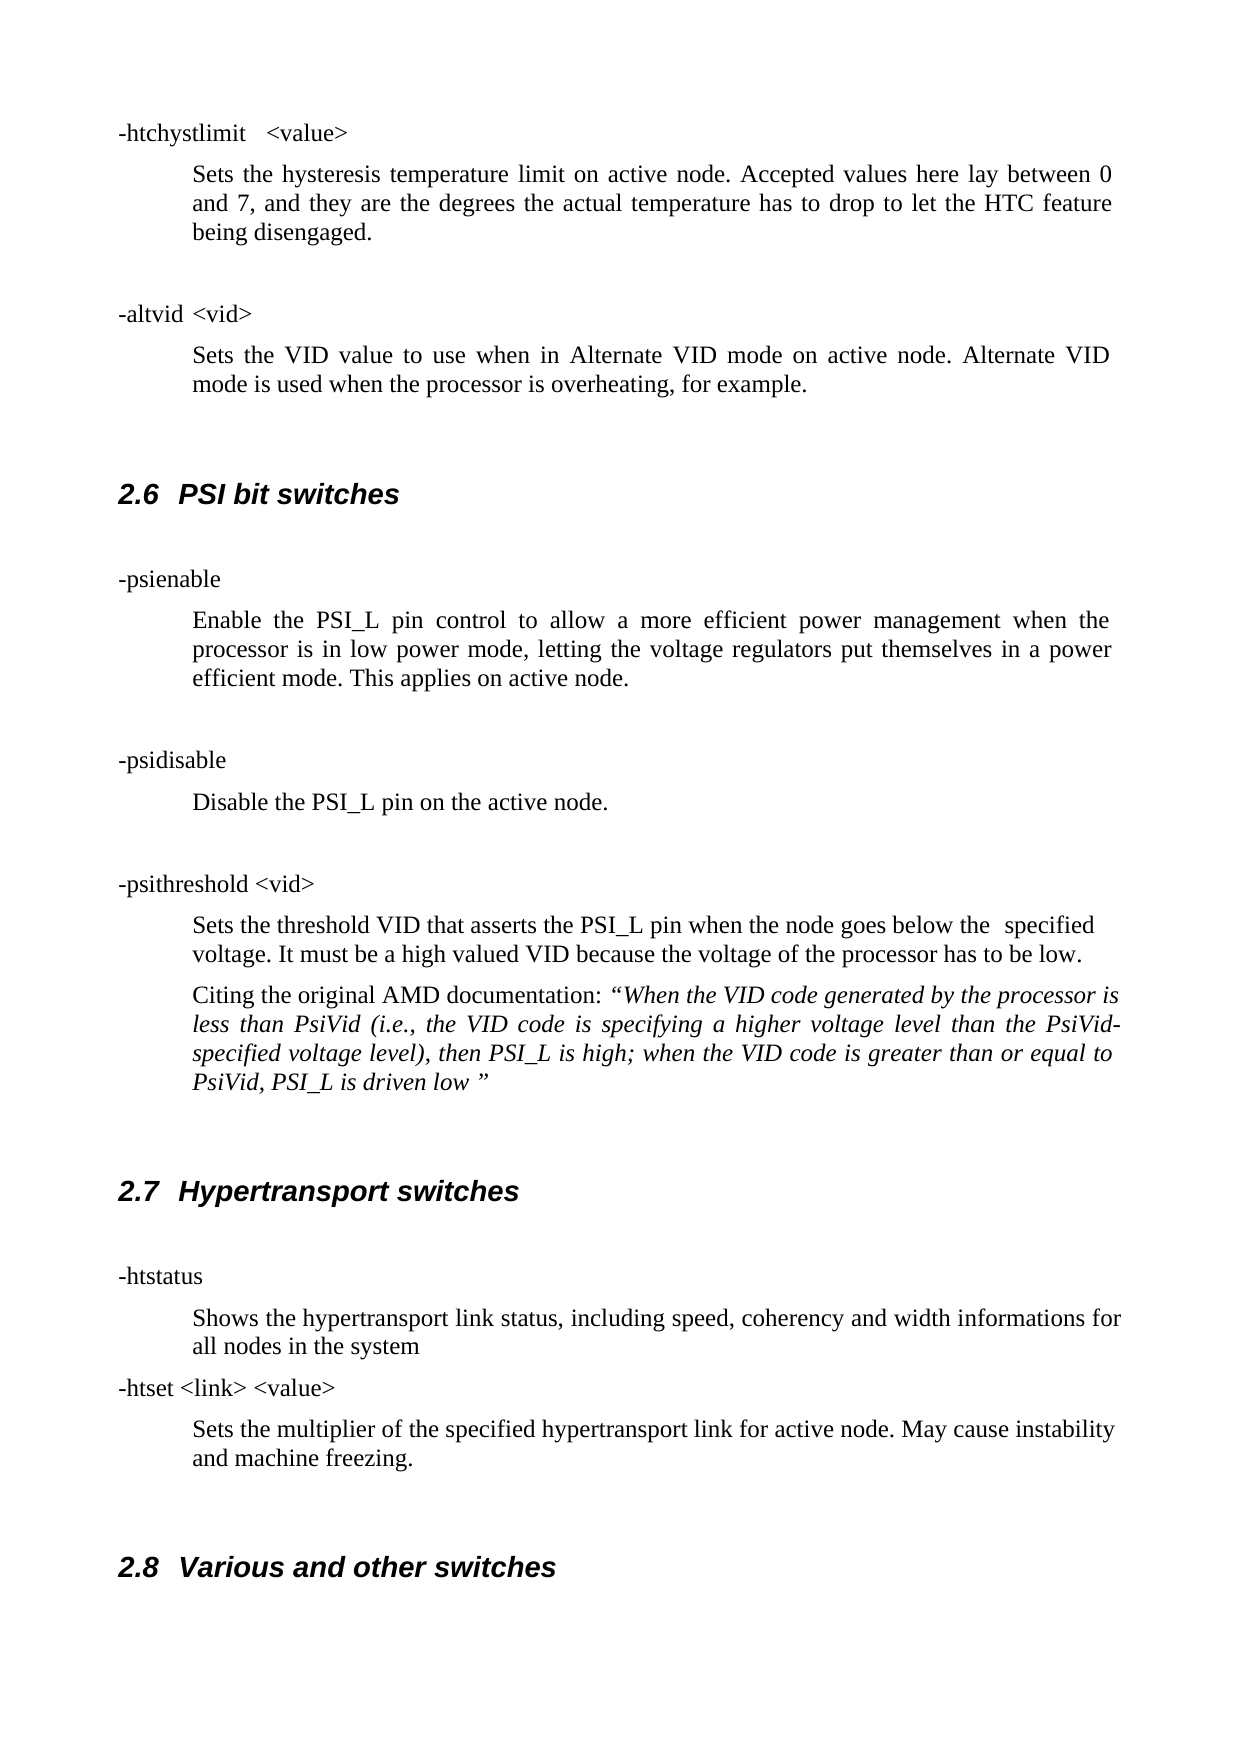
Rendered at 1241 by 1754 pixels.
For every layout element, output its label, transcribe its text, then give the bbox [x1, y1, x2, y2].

subtitle Various and other switches [118, 1550, 1122, 1584]
text Enable the PSI_L pin control to allow a more efficient power management when the processor is in low power mode, letting the voltage regulators put themselves in a power efficient mode. This applies on active node. [118, 605, 1122, 692]
text Sets the threshold VID that asserts the PSI_L pin when the node goes below the specified voltage. It must be a high valued VID because the voltage of the processor has to be low. [118, 910, 1122, 968]
text -psithreshold <vid> [118, 869, 1122, 898]
text Disable the PSI_L pin on the active node. [118, 787, 1122, 815]
text Shows the hypertransport link status, including speed, coherency and width informations for all nodes in the system [118, 1303, 1122, 1360]
text Sets the multiplier of the specified hypertransport link for active node. May cause instability and machine freezing. [118, 1414, 1122, 1471]
text Sets the hysteresis temperature limit on active node. Accepted values here lay between 0 and 7, and they are the degrees the actual temperature has to drop to let the HTC feature being disengaged. [118, 159, 1122, 246]
text -altvid <vid> [118, 299, 1122, 328]
text -htstatus [118, 1261, 1122, 1290]
text -psienable [118, 564, 1122, 593]
text Sets the VID value to use when in Alternate VID mode on active node. Alternate VID mode is used when the processor is overheating, for example. [118, 341, 1122, 398]
text -psidisable [118, 745, 1122, 774]
subtitle PSI bit switches [118, 477, 1122, 510]
text -htchystlimit <value> [118, 118, 1122, 147]
text -htset <link> <value> [118, 1373, 1122, 1401]
subtitle Hypertransport switches [118, 1174, 1122, 1208]
text Citing the original AMD documentation: “When the VID code generated by the processor is less than PsiVid (i.e., the VID code is specifying a higher voltage level than the PsiVid- specified voltage level), then PSI_L is high; when the VID code is greater than or equal to PsiVid, PSI_L is driven low ” [118, 980, 1122, 1095]
